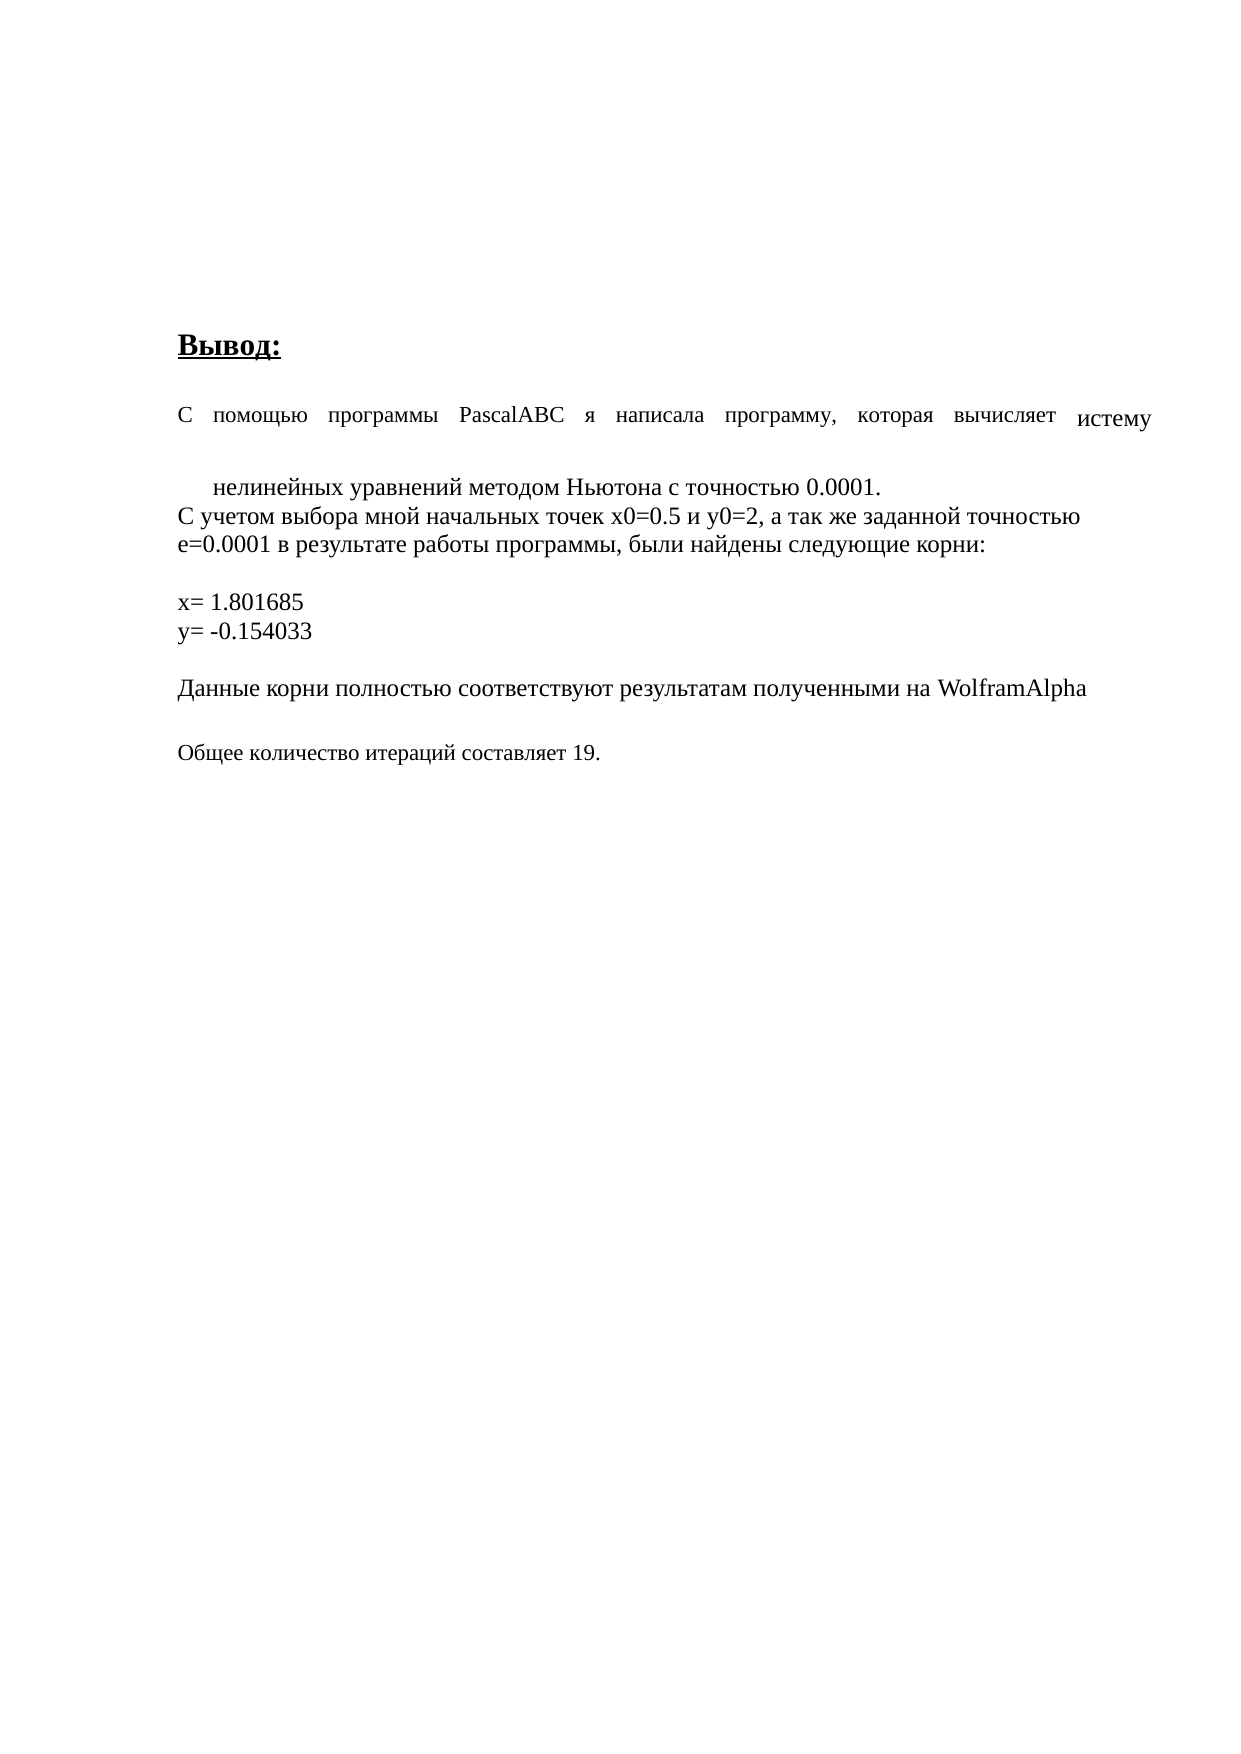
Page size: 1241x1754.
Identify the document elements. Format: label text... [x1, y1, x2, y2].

text у= -0.154033 [177, 616, 1152, 644]
text С учетом выбора мной начальных точек х0=0.5 и у0=2, а так же заданной точностью е=0.0001 в результате работы программы, были найдены следующие корни: [177, 501, 1152, 558]
text Данные корни полностью соответствуют результатам полученными на WolframAlphа Общее количество итераций составляет 19. [177, 673, 1152, 766]
text Bывод: [177, 285, 1152, 362]
text С помощью программы PascalABC я написала программу, которая вычисляет истему нелинейных уравнений методом Ньютона с точностью 0.0001. [177, 362, 1152, 501]
text х= 1.801685 [177, 587, 1152, 616]
